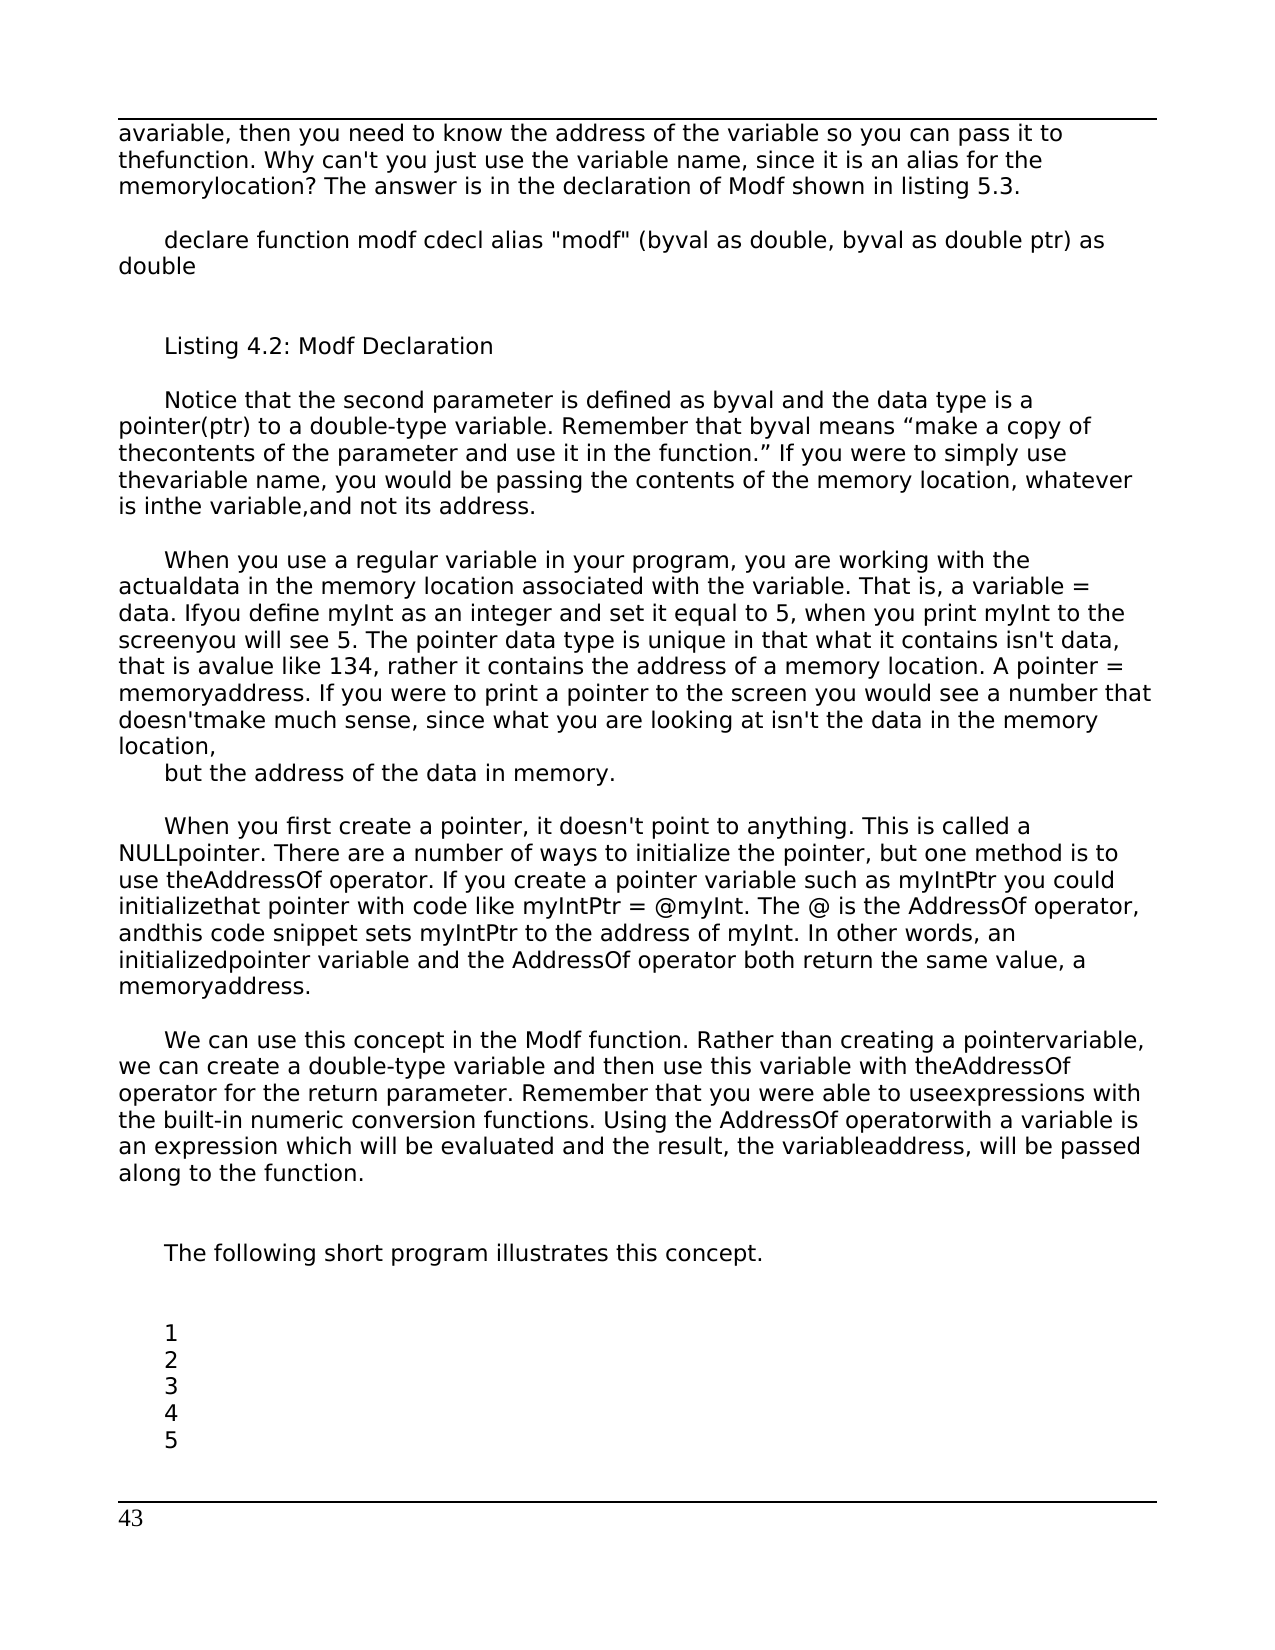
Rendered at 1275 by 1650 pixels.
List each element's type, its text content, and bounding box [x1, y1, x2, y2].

text 2 [118, 1347, 1157, 1373]
text We can use this concept in the Modf function. Rather than creating a pointervariable, we can create a double-type variable and then use this variable with theAddressOf operator for the return parameter. Remember that you were able to useexpressions with the built-in numeric conversion functions. Using the AddressOf operatorwith a variable is an expression which will be evaluated and the result, the variableaddress, will be passed along to the function. [118, 1027, 1157, 1187]
text The following short program illustrates this concept. [118, 1240, 1157, 1267]
text When you use a regular variable in your program, you are working with the actualdata in the memory location associated with the variable. That is, a variable = data. Ifyou define myInt as an integer and set it equal to 5, when you print myInt to the screenyou will see 5. The pointer data type is unique in that what it contains isn't data, that is avalue like 134, rather it contains the address of a memory location. A pointer = memoryaddress. If you were to print a pointer to the screen you would see a number that doesn'tmake much sense, since what you are looking at isn't the data in the memory location, [118, 547, 1157, 760]
text 3 [118, 1373, 1157, 1400]
text 4 [118, 1400, 1157, 1427]
text declare function modf cdecl alias "modf" (byval as double, byval as double ptr) as double [118, 227, 1157, 280]
text avariable, then you need to know the address of the variable so you can pass it to thefunction. Why can't you just use the variable name, since it is an alias for the memorylocation? The answer is in the declaration of Modf shown in listing 5.3. [118, 120, 1157, 200]
text 1 [118, 1320, 1157, 1347]
text When you first create a pointer, it doesn't point to anything. This is called a NULLpointer. There are a number of ways to initialize the pointer, but one method is to use theAddressOf operator. If you create a pointer variable such as myIntPtr you could initializethat pointer with code like myIntPtr = @myInt. The @ is the AddressOf operator, andthis code snippet sets myIntPtr to the address of myInt. In other words, an initializedpointer variable and the AddressOf operator both return the same value, a memoryaddress. [118, 813, 1157, 1000]
text Listing 4.2: Modf Declaration [118, 333, 1157, 360]
text but the address of the data in memory. [118, 760, 1157, 787]
text Notice that the second parameter is defined as byval and the data type is a pointer(ptr) to a double-type variable. Remember that byval means “make a copy of thecontents of the parameter and use it in the function.” If you were to simply use thevariable name, you would be passing the contents of the memory location, whatever is inthe variable,and not its address. [118, 387, 1157, 520]
text 5 [118, 1427, 1157, 1453]
